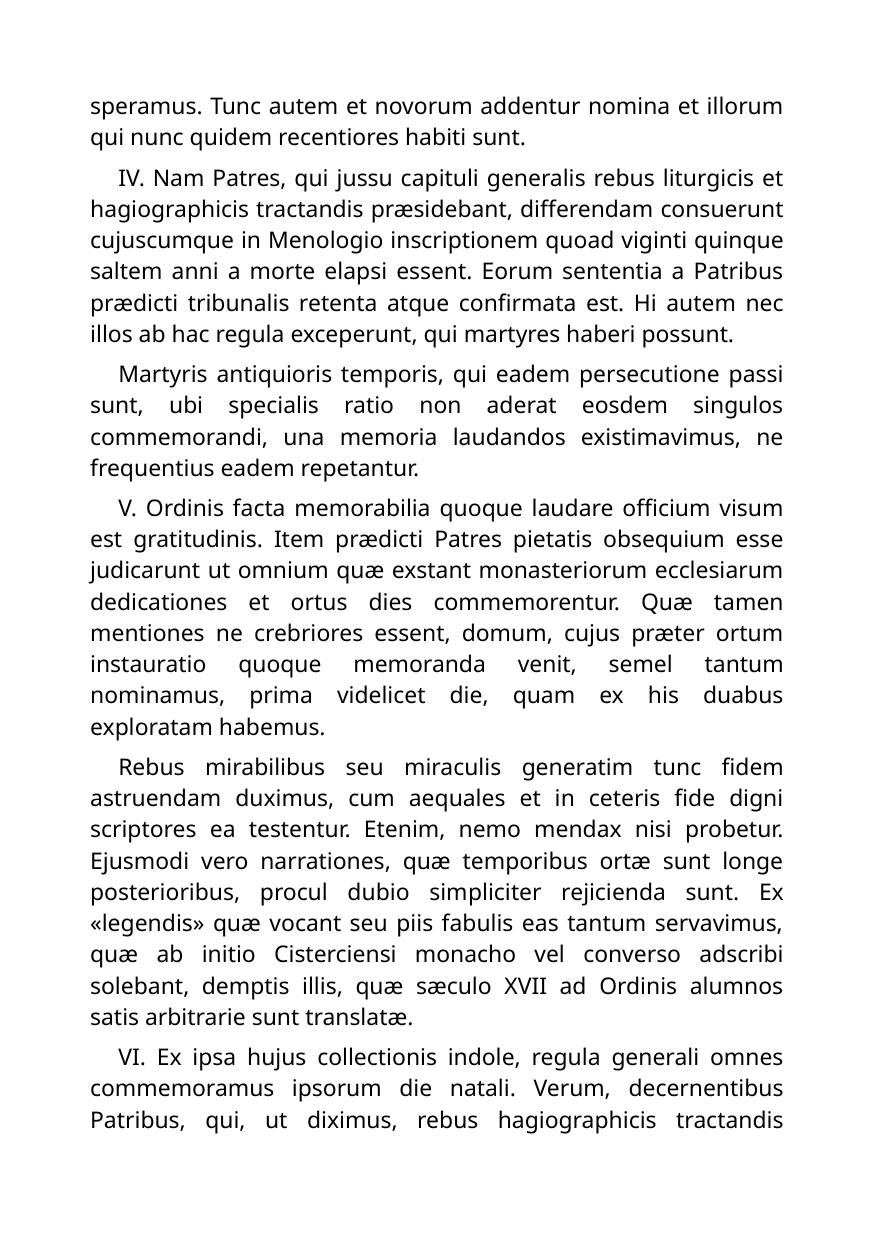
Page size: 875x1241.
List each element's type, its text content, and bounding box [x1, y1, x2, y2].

text IV. Nam Patres, qui jussu capituli generalis rebus liturgicis et hagiographicis tractandis præsidebant, differendam consuerunt cujuscumque in Menologio inscriptionem quoad viginti quinque saltem anni a morte elapsi essent. Eorum sententia a Patribus prædicti tribunalis retenta atque confirmata est. Hi autem nec illos ab hac regula exceperunt, qui martyres haberi possunt. [90, 161, 784, 349]
text V. Ordinis facta memorabilia quoque laudare officium visum est gratitudinis. Item prædicti Patres pietatis obsequium esse judica­runt ut omnium quæ exstant monasteriorum ecclesiarum dedica­tiones et ortus dies commemorentur. Quæ tamen mentiones ne crebriores essent, domum, cujus præter ortum instauratio quoque memoranda venit, semel tantum nominamus, prima videlicet die, quam ex his duabus exploratam habemus. [90, 492, 784, 742]
text Rebus mirabilibus seu miraculis generatim tunc fidem astruendam duximus, cum aequales et in ceteris fide digni scriptores ea testentur. Etenim, nemo mendax nisi probetur. Ejusmodi vero narrationes, quæ temporibus ortæ sunt longe posterioribus, procul dubio sim­pliciter rejicienda sunt. Ex «legendis» quæ vocant seu piis fabulis eas tantum servavimus, quæ ab initio Cisterciensi monacho vel converso adscribi solebant, demptis illis, quæ sæculo XVII ad Ordinis alumnos satis arbitrarie sunt translatæ. [90, 751, 784, 1032]
text speramus. Tunc autem et novorum addentur nomina et illorum qui nunc quidem recentiores habiti sunt. [90, 90, 784, 152]
text Martyris antiquioris temporis, qui eadem persecutione passi sunt, ubi specialis ratio non aderat eosdem singulos commemorandi, una memoria laudandos existimavimus, ne frequentius eadem repetantur. [90, 358, 784, 483]
text VI. Ex ipsa hujus collectionis indole, regula generali omnes commemoramus ipsorum die natali. Verum, decernentibus Patribus, qui, ut diximus, rebus hagiographicis tractandis [90, 1041, 784, 1135]
